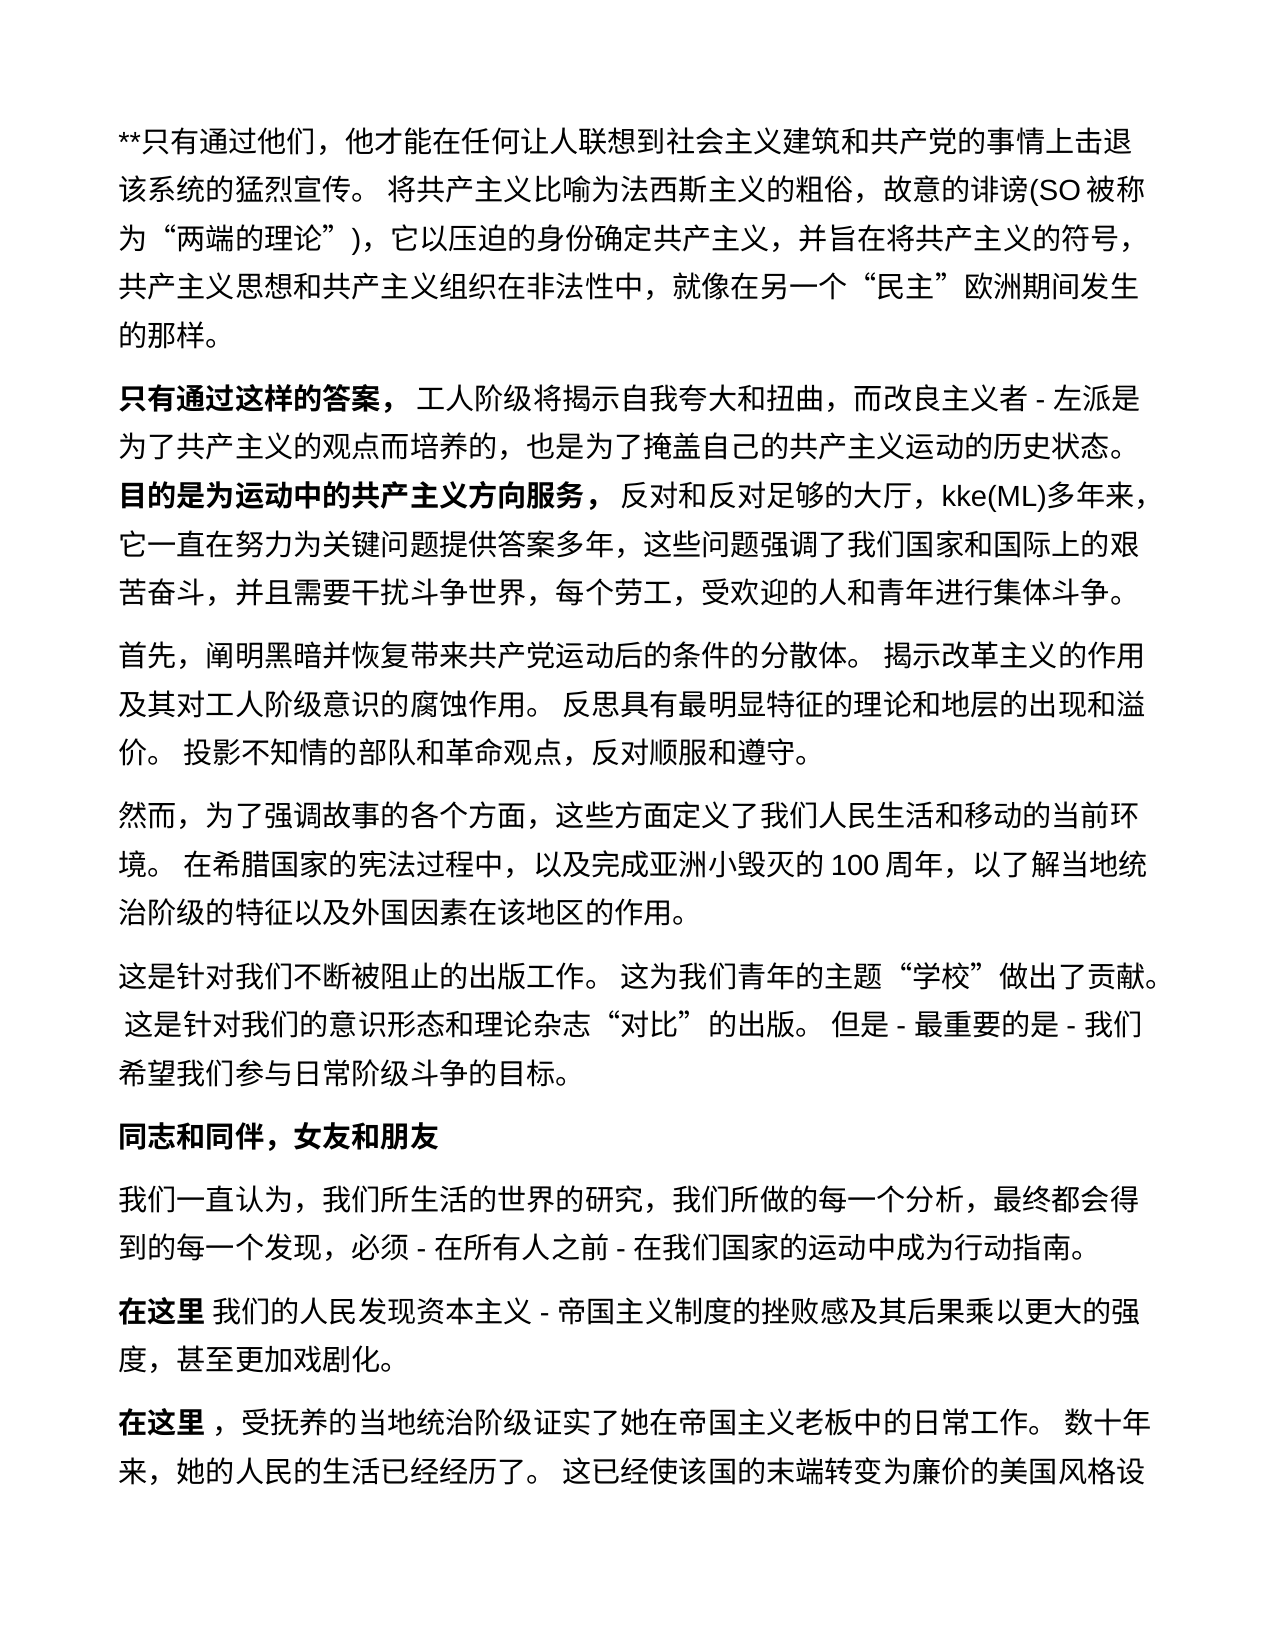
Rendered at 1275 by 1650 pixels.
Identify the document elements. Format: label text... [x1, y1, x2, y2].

text 这是针对我们不断被阻止的出版工作。 这为我们青年的主题“学校”做出了贡献。 这是针对我们的意识形态和理论杂志“对比”的出版。 但是 - 最重要的是 - 我们希望我们参与日常阶级斗争的目标。 [118, 953, 1157, 1092]
text 同志和同伴，女友和朋友 [118, 1113, 1157, 1156]
text 在这里 ，受抚养的当地统治阶级证实了她在帝国主义老板中的日常工作。 数十年来，她的人民的生活已经经历了。 这已经使该国的末端转变为廉价的美国风格设 [118, 1400, 1157, 1491]
text 只有通过这样的答案， 工人阶级将揭示自我夸大和扭曲，而改良主义者 - 左派是为了共产主义的观点而培养的，也是为了掩盖自己的共产主义运动的历史状态。 目的是为运动中的共产主义方向服务， 反对和反对足够的大厅，kke(ML)多年来，它一直在努力为关键问题提供答案多年，这些问题强调了我们国家和国际上的艰苦奋斗，并且需要干扰斗争世界，每个劳工，受欢迎的人和青年进行集体斗争。 [118, 375, 1157, 612]
text 我们一直认为，我们所生活的世界的研究，我们所做的每一个分析，最终都会得到的每一个发现，必须 - 在所有人之前 - 在我们国家的运动中成为行动指南。 [118, 1176, 1157, 1267]
text 然而，为了强调故事的各个方面，这些方面定义了我们人民生活和移动的当前环境。 在希腊国家的宪法过程中，以及完成亚洲小毁灭的100周年，以了解当地统治阶级的特征以及外国因素在该地区的作用。 [118, 793, 1157, 932]
text **只有通过他们，他才能在任何让人联想到社会主义建筑和共产党的事情上击退该系统的猛烈宣传。 将共产主义比喻为法西斯主义的粗俗，故意的诽谤(SO被称为“两端的理论”)，它以压迫的身份确定共产主义，并旨在将共产主义的符号，共产主义思想和共产主义组织在非法性中，就像在另一个“民主”欧洲期间发生的那样。 [118, 118, 1157, 354]
text 首先，阐明黑暗并恢复带来共产党运动后的条件的分散体。 揭示改革主义的作用及其对工人阶级意识的腐蚀作用。 反思具有最明显特征的理论和地层的出现和溢价。 投影不知情的部队和革命观点，反对顺服和遵守。 [118, 633, 1157, 772]
text 在这里 我们的人民发现资本主义 - 帝国主义制度的挫败感及其后果乘以更大的强度，甚至更加戏剧化。 [118, 1288, 1157, 1379]
